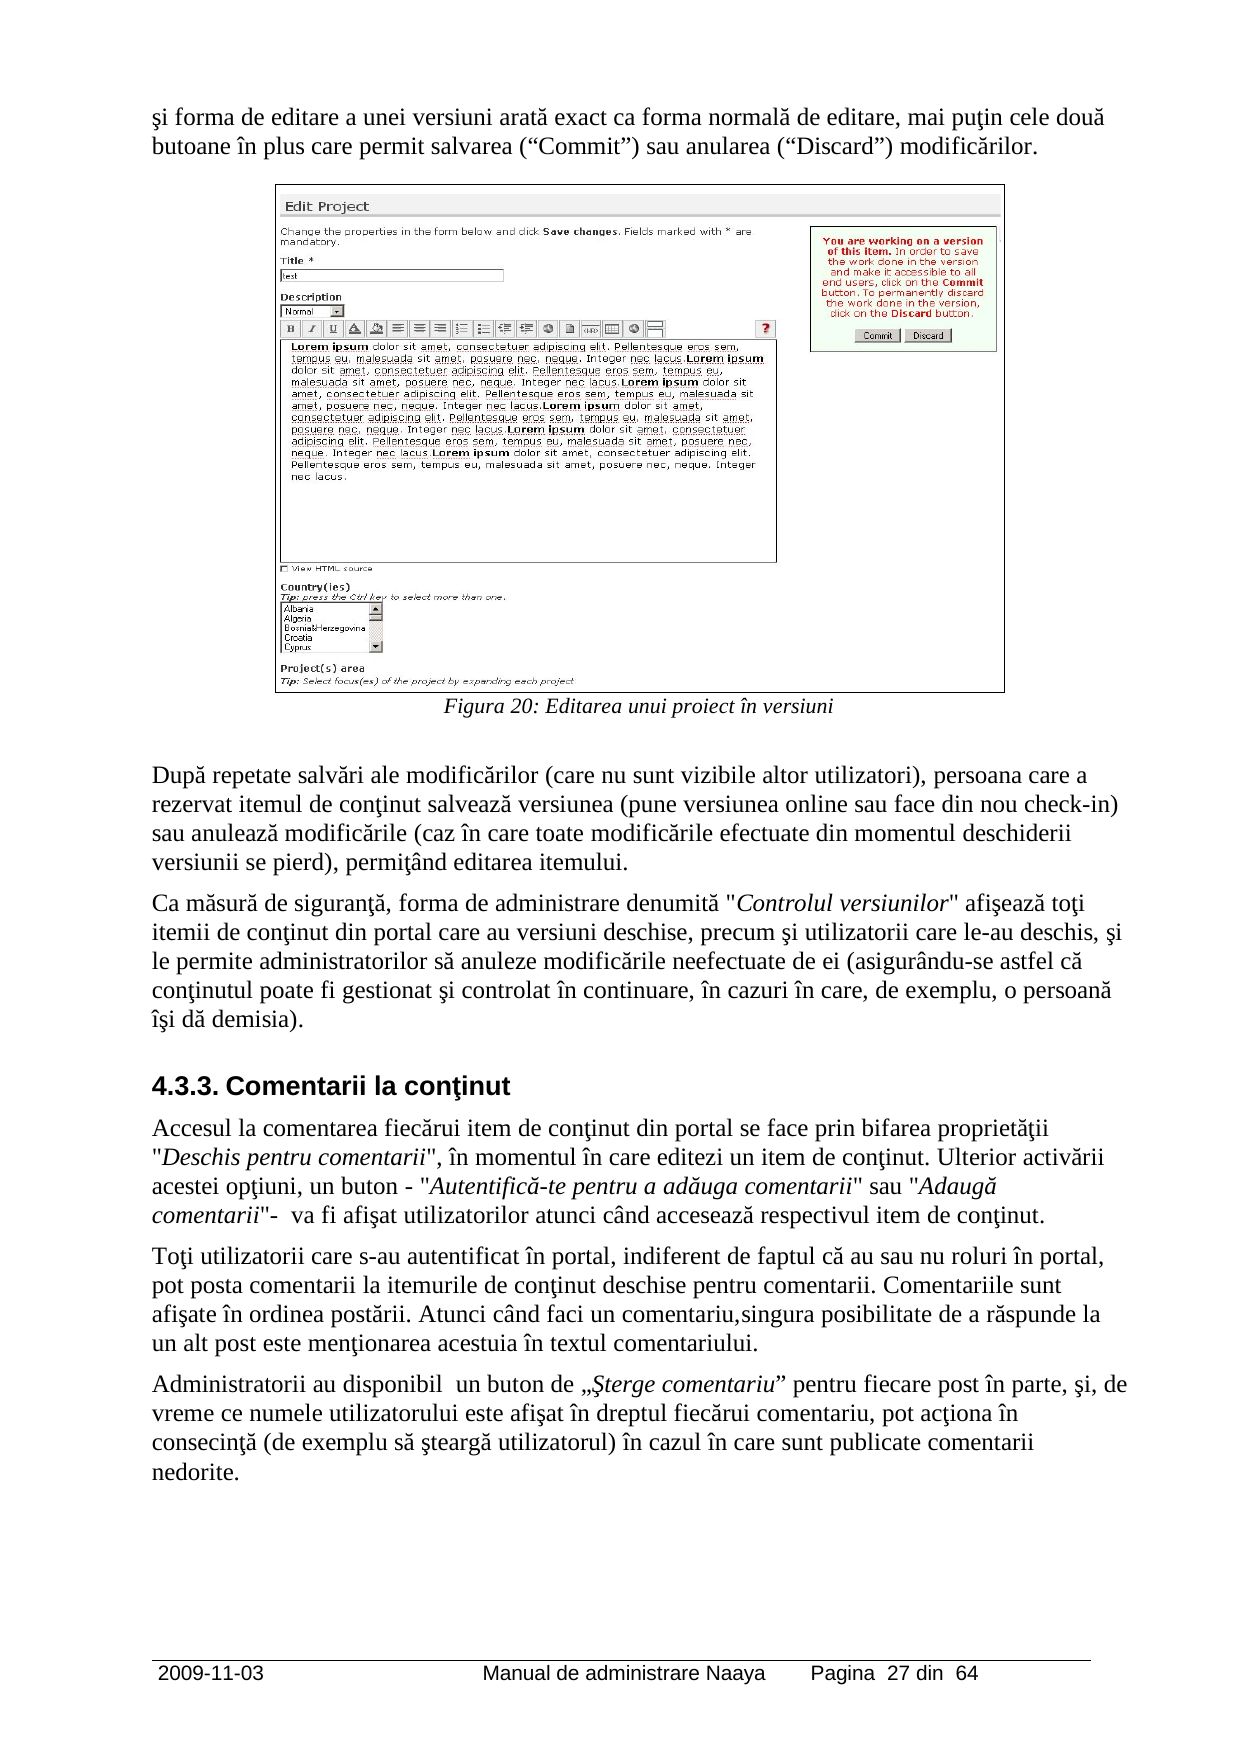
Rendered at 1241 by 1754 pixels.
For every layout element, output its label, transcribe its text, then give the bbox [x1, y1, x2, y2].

text [276, 185, 1004, 692]
text Ca măsură de siguranţă, forma de administrare denumită "Controlul versiunilor" afişează toţi itemii de conţinut din portal care au versiuni deschise, precum şi utilizatorii care le-au deschis, şi le permite administratorilor să anuleze modificările neefectuate de ei (asigurându-se astfel că conţinutul poate fi gestionat şi controlat în continuare, în cazuri în care, de exemplu, o persoană îşi dă demisia). [152, 887, 1128, 1033]
text Administratorii au disponibil un buton de „Şterge comentariu” pentru fiecare post în parte, şi, de vreme ce numele utilizatorului este afişat în dreptul fiecărui comentariu, pot acţiona în consecinţă (de exemplu să şteargă utilizatorul) în cazul în care sunt publicate comentarii nedorite. [152, 1369, 1128, 1485]
text Figura 20: Editarea unui proiect în versiuni [275, 693, 1004, 719]
text Toţi utilizatorii care s-au autentificat în portal, indiferent de faptul că au sau nu roluri în portal, pot posta comentarii la itemurile de conţinut deschise pentru comentarii. Comentariile sunt afişate în ordinea postării. Atunci când faci un comentariu,singura posibilitate de a răspunde la un alt post este menţionarea acestuia în textul comentariului. [152, 1241, 1128, 1357]
subtitle Comentarii la conţinut [152, 1069, 1128, 1101]
text După repetate salvări ale modificărilor (care nu sunt vizibile altor utilizatori), persoana care a rezervat itemul de conţinut salvează versiunea (pune versiunea online sau face din nou check-in) sau anulează modificările (caz în care toate modificările efectuate din momentul deschiderii versiunii se pierd), permiţând editarea itemului. [152, 759, 1128, 876]
picture [279, 188, 1001, 689]
text şi forma de editare a unei versiuni arată exact ca forma normală de editare, mai puţin cele două butoane în plus care permit salvarea (“Commit”) sau anularea (“Discard”) modificărilor. [152, 102, 1128, 160]
text Accesul la comentarea fiecărui item de conţinut din portal se face prin bifarea proprietăţii "Deschis pentru comentarii", în momentul în care editezi un item de conţinut. Ulterior activării acestei opţiuni, un buton - "Autentifică-te pentru a adăuga comentarii" sau "Adaugă comentarii"- va fi afişat utilizatorilor atunci când accesează respectivul item de conţinut. [152, 1113, 1128, 1229]
